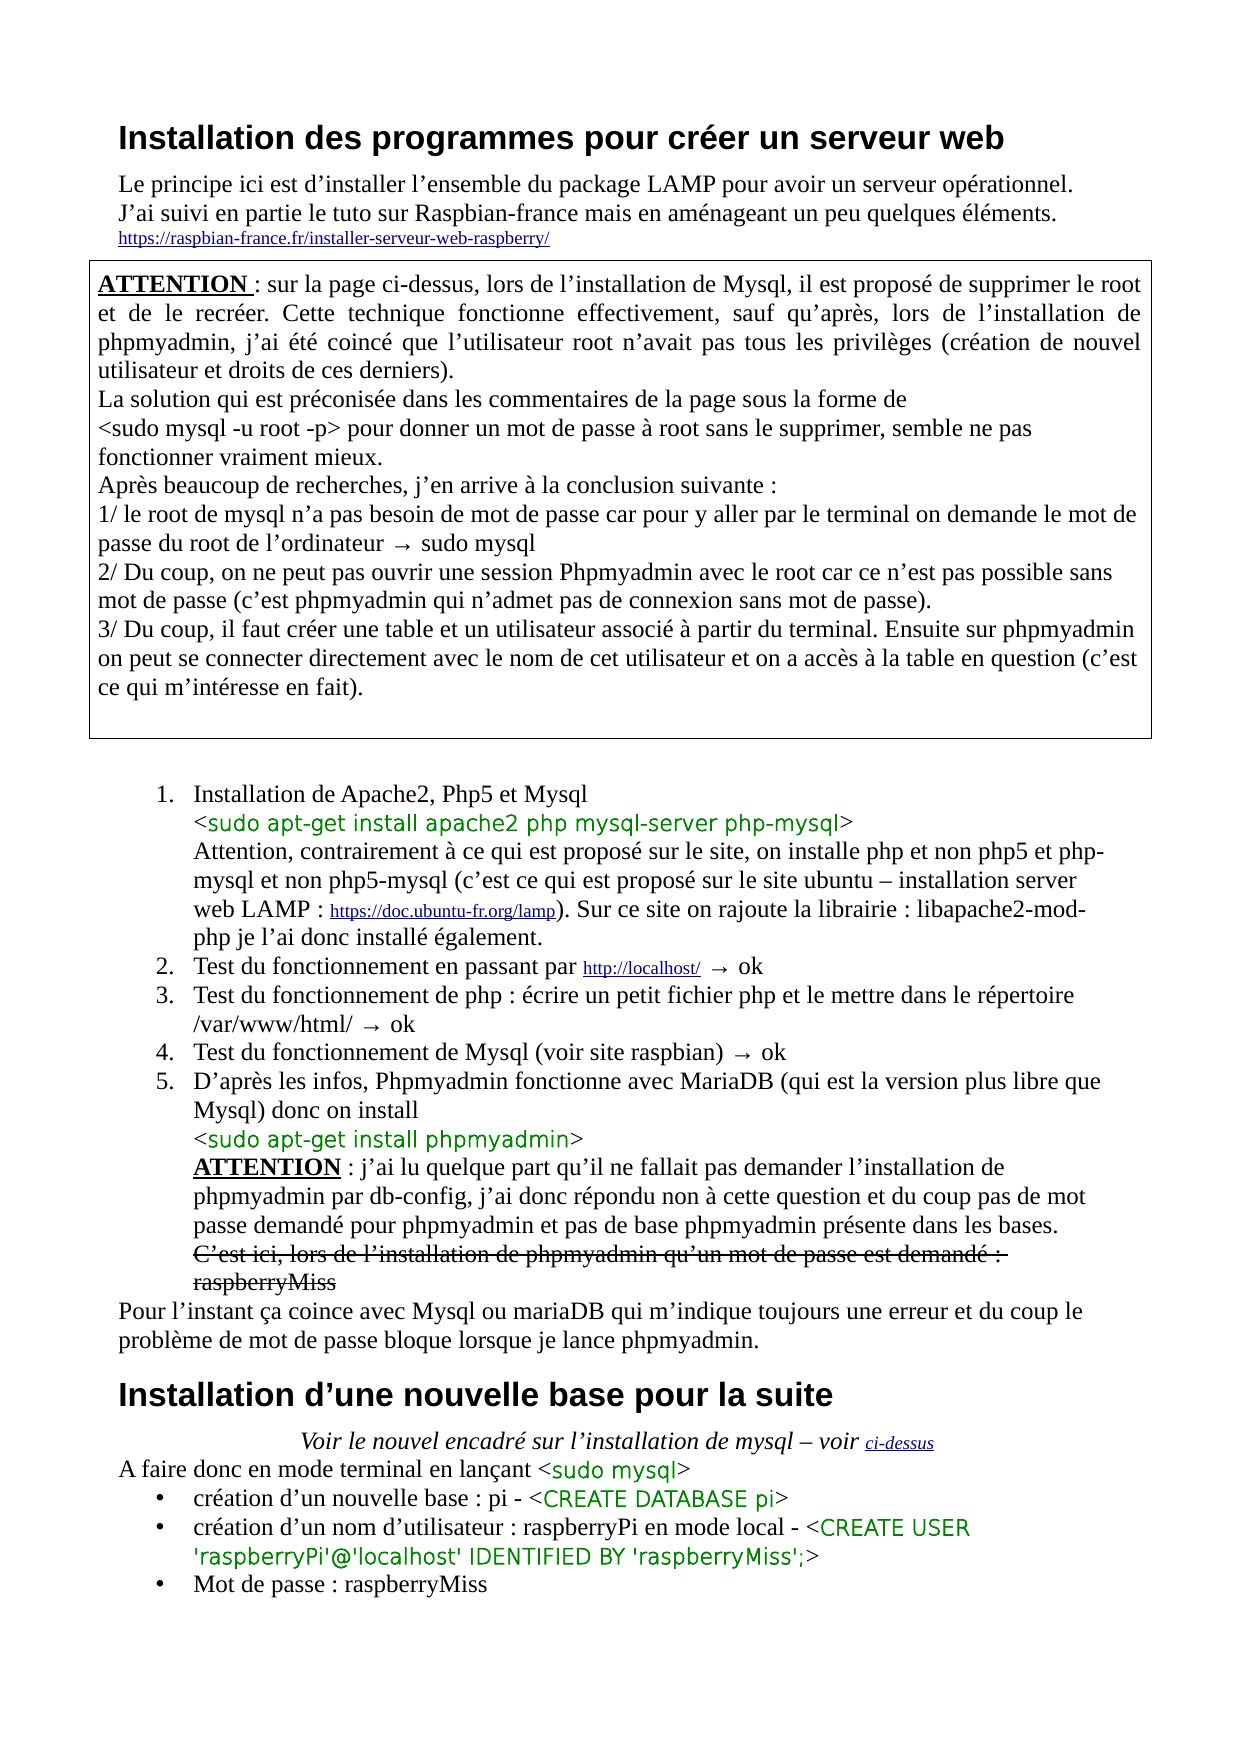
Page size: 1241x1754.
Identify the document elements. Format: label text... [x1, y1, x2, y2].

text Voir le nouvel encadré sur l’installation de mysql – voir ci-dessus [118, 1426, 1122, 1454]
list création d’un nouvelle base : pi - <CREATE DATABASE pi> [156, 1483, 1122, 1512]
list Attention, contrairement à ce qui est proposé sur le site, on installe php et non php5 et php-mysql et non php5-mysql (c’est ce qui est proposé sur le site ubuntu – installation server web LAMP : https://doc.ubuntu-fr.org/lamp). Sur ce site on rajoute la librairie : libapache2-mod-php je l’ai donc installé également. [156, 836, 1122, 951]
text 1/ le root de mysql n’a pas besoin de mot de passe car pour y aller par le terminal on demande le mot de passe du root de l’ordinateur → sudo mysql [98, 499, 1143, 557]
text A faire donc en mode terminal en lançant <sudo mysql> [118, 1454, 1122, 1483]
list création d’un nom d’utilisateur : raspberryPi en mode local - <CREATE USER 'raspberryPi'@'localhost' IDENTIFIED BY 'raspberryMiss';> [156, 1512, 1122, 1569]
list Mot de passe : raspberryMiss [156, 1569, 1122, 1598]
subtitle Installation des programmes pour créer un serveur web [118, 118, 1122, 157]
list D’après les infos, Phpmyadmin fonctionne avec MariaDB (qui est la version plus libre que Mysql) donc on install [156, 1066, 1122, 1124]
list Test du fonctionnement en passant par http://localhost/ → ok [156, 951, 1122, 980]
text 3/ Du coup, il faut créer une table et un utilisateur associé à partir du terminal. Ensuite sur phpmyadmin on peut se connecter directement avec le nom de cet utilisateur et on a accès à la table en question (c’est ce qui m’intéresse en fait). [98, 614, 1143, 700]
text https://raspbian-france.fr/installer-serveur-web-raspberry/ [118, 227, 1122, 248]
subtitle Installation d’une nouvelle base pour la suite [118, 1374, 1122, 1413]
list Test du fonctionnement de php : écrire un petit fichier php et le mettre dans le répertoire /var/www/html/ → ok [156, 980, 1122, 1037]
list ATTENTION : j’ai lu quelque part qu’il ne fallait pas demander l’installation de phpmyadmin par db-config, j’ai donc répondu non à cette question et du coup pas de mot passe demandé pour phpmyadmin et pas de base phpmyadmin présente dans les bases. [156, 1152, 1122, 1239]
text 2/ Du coup, on ne peut pas ouvrir une session Phpmyadmin avec le root car ce n’est pas possible sans mot de passe (c’est phpmyadmin qui n’admet pas de connexion sans mot de passe). [98, 557, 1143, 614]
list Installation de Apache2, Php5 et Mysql [156, 779, 1122, 807]
list <sudo apt-get install apache2 php mysql-server php-mysql> [156, 807, 1122, 836]
list Test du fonctionnement de Mysql (voir site raspbian) → ok [156, 1037, 1122, 1066]
list C’est ici, lors de l’installation de phpmyadmin qu’un mot de passe est demandé : raspberryMiss [156, 1239, 1122, 1296]
text ATTENTION : sur la page ci-dessus, lors de l’installation de Mysql, il est proposé de supprimer le root et de le recréer. Cette technique fonctionne effectivement, sauf qu’après, lors de l’installation de phpmyadmin, j’ai été coincé que l’utilisateur root n’avait pas tous les privilèges (création de nouvel utilisateur et droits de ces derniers). [98, 269, 1143, 384]
text La solution qui est préconisée dans les commentaires de la page sous la forme de [98, 384, 1143, 413]
text <sudo mysql -u root -p> pour donner un mot de passe à root sans le supprimer, semble ne pas fonctionner vraiment mieux. [98, 413, 1143, 470]
text Après beaucoup de recherches, j’en arrive à la conclusion suivante : [98, 470, 1143, 499]
text J’ai suivi en partie le tuto sur Raspbian-france mais en aménageant un peu quelques éléments. [118, 198, 1122, 227]
text Le principe ici est d’installer l’ensemble du package LAMP pour avoir un serveur opérationnel. [118, 169, 1122, 198]
list <sudo apt-get install phpmyadmin> [156, 1124, 1122, 1152]
text Pour l’instant ça coince avec Mysql ou mariaDB qui m’indique toujours une erreur et du coup le problème de mot de passe bloque lorsque je lance phpmyadmin. [118, 1296, 1122, 1354]
